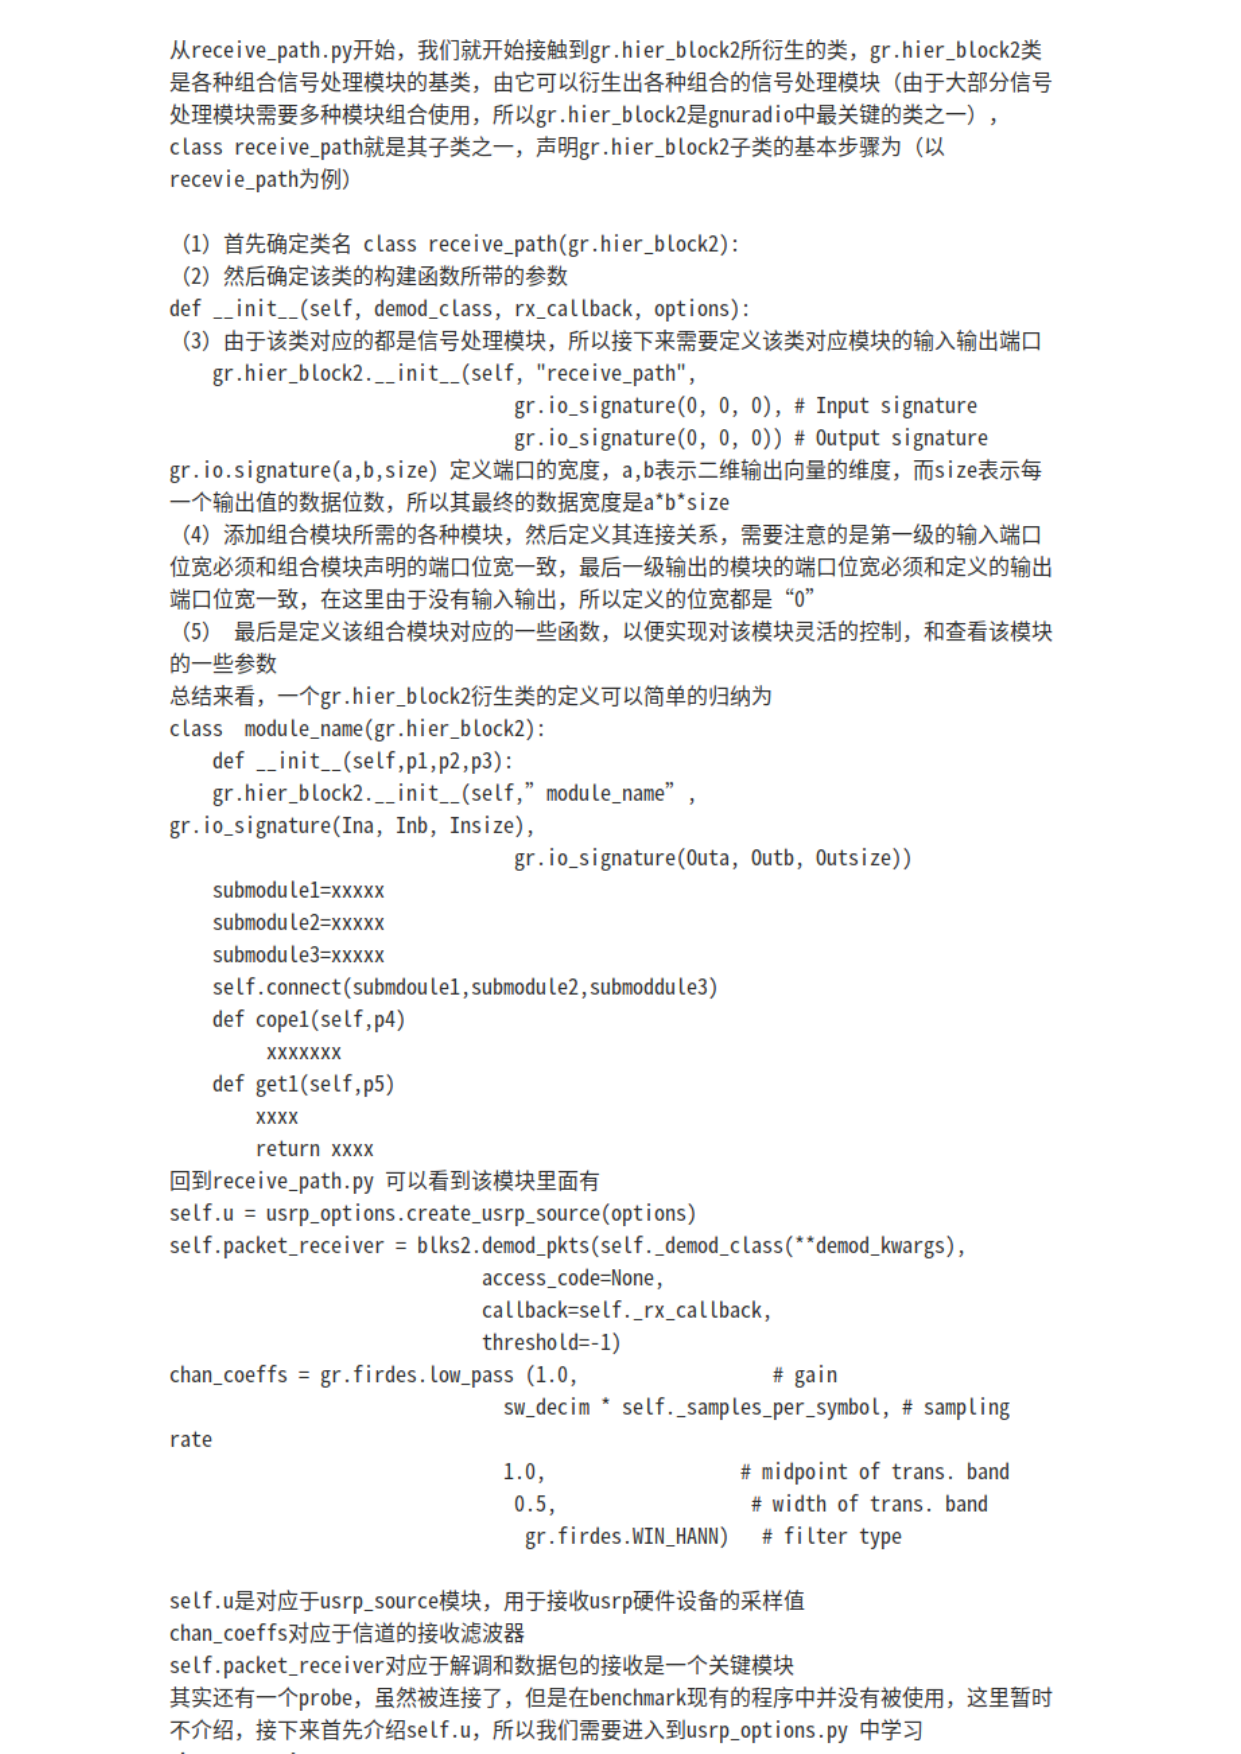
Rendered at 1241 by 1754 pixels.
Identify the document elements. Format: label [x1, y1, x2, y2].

picture [156, 39, 1084, 1754]
